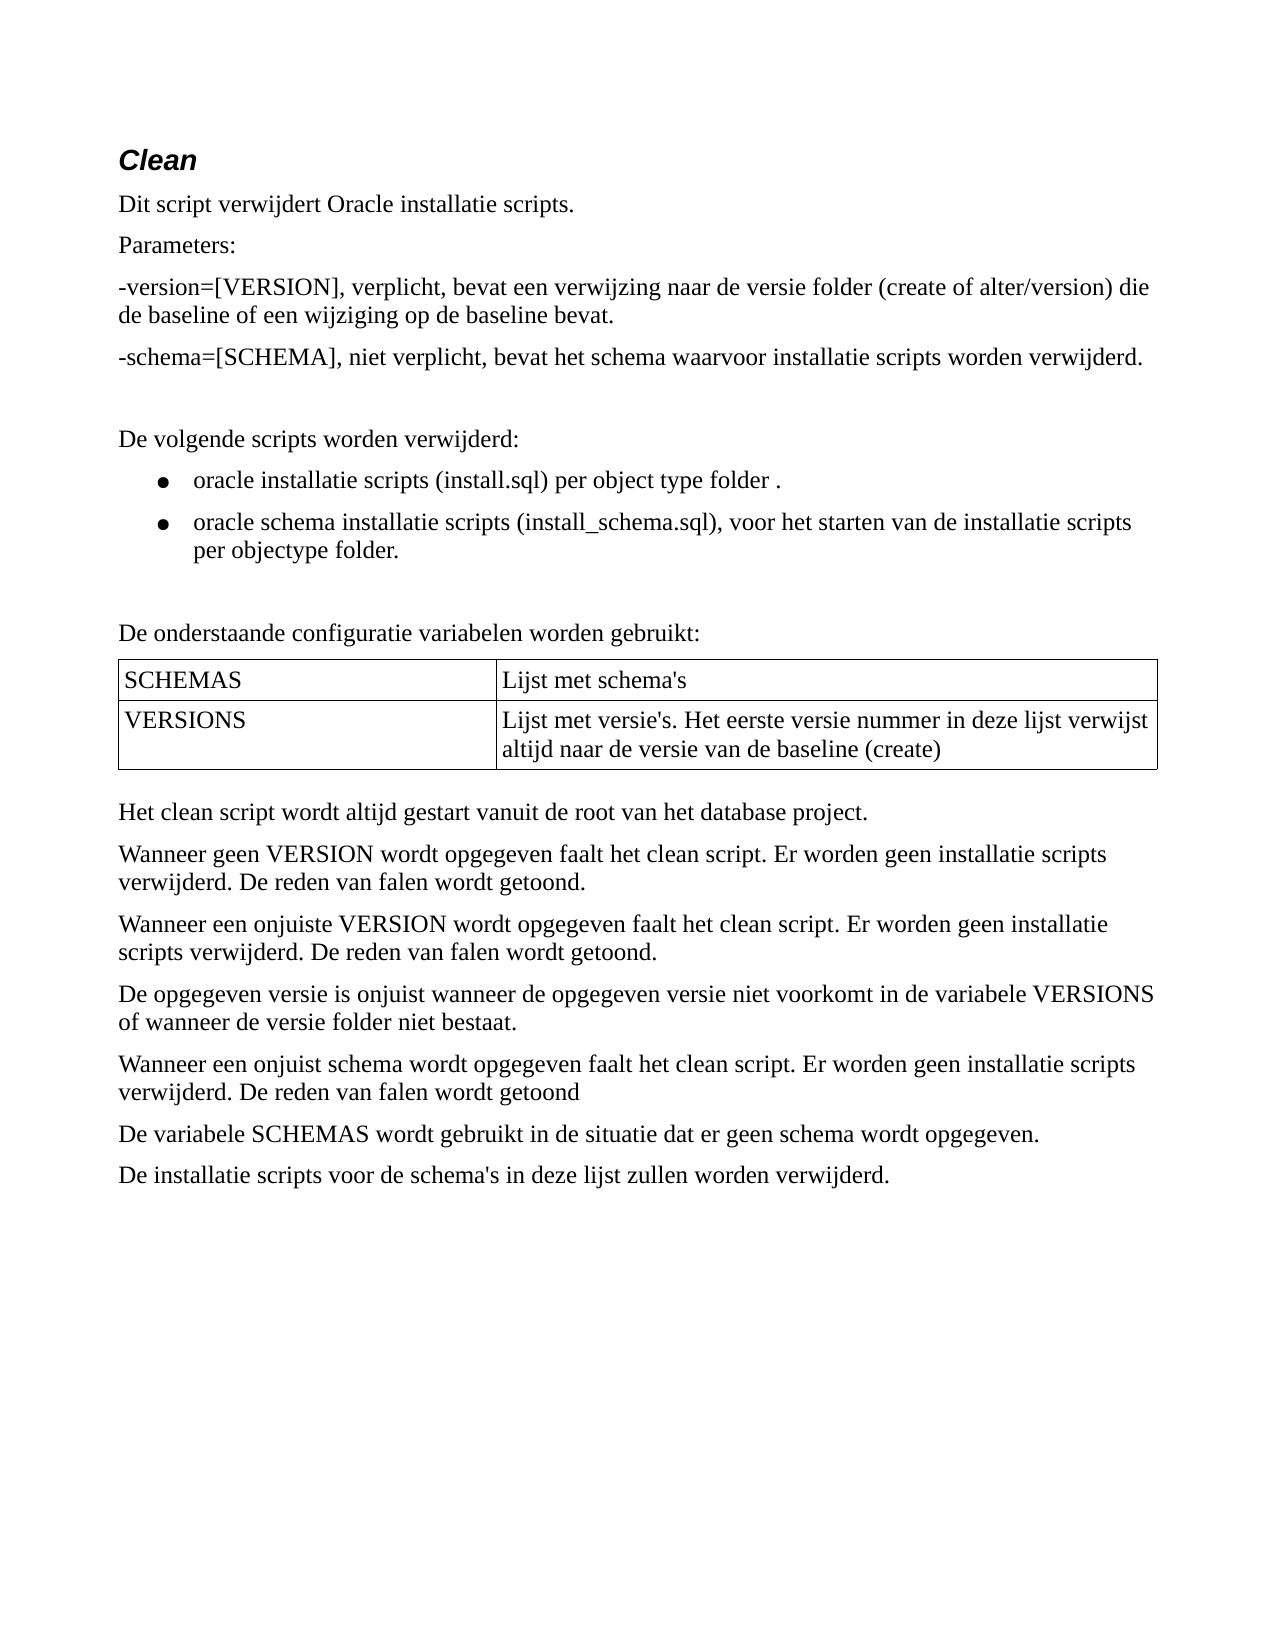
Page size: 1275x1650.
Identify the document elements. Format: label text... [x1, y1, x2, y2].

text De volgende scripts worden verwijderd: [118, 424, 1157, 453]
text De onderstaande configuratie variabelen worden gebruikt: [118, 618, 1157, 647]
text -version=[VERSION], verplicht, bevat een verwijzing naar de versie folder (create of alter/version) die de baseline of een wijziging op de baseline bevat. [118, 272, 1157, 329]
text De opgegeven versie is onjuist wanneer de opgegeven versie niet voorkomt in de variabele VERSIONS of wanneer de versie folder niet bestaat. [118, 979, 1157, 1036]
list oracle installatie scripts (install.sql) per object type folder . [156, 465, 1157, 494]
text Wanneer een onjuist schema wordt opgegeven faalt het clean script. Er worden geen installatie scripts verwijderd. De reden van falen wordt getoond [118, 1049, 1157, 1106]
table_header Lijst met schema's [497, 660, 1157, 699]
subtitle Clean [118, 143, 1157, 177]
text Wanneer een onjuiste VERSION wordt opgegeven faalt het clean script. Er worden geen installatie scripts verwijderd. De reden van falen wordt getoond. [118, 909, 1157, 966]
text Het clean script wordt altijd gestart vanuit de root van het database project. [118, 797, 1157, 826]
table_cell VERSIONS [119, 701, 496, 768]
text Wanneer geen VERSION wordt opgegeven faalt het clean script. Er worden geen installatie scripts verwijderd. De reden van falen wordt getoond. [118, 839, 1157, 896]
text De variabele SCHEMAS wordt gebruikt in de situatie dat er geen schema wordt opgegeven. [118, 1119, 1157, 1147]
text Parameters: [118, 230, 1157, 259]
list oracle schema installatie scripts (install_schema.sql), voor het starten van de installatie scripts per objectype folder. [156, 507, 1157, 564]
table_cell Lijst met versie's. Het eerste versie nummer in deze lijst verwijst altijd naar de versie van de baseline (create) [497, 701, 1157, 768]
table_header SCHEMAS [119, 660, 496, 699]
text Dit script verwijdert Oracle installatie scripts. [118, 189, 1157, 218]
text -schema=[SCHEMA], niet verplicht, bevat het schema waarvoor installatie scripts worden verwijderd. [118, 342, 1157, 370]
text De installatie scripts voor de schema's in deze lijst zullen worden verwijderd. [118, 1160, 1157, 1189]
